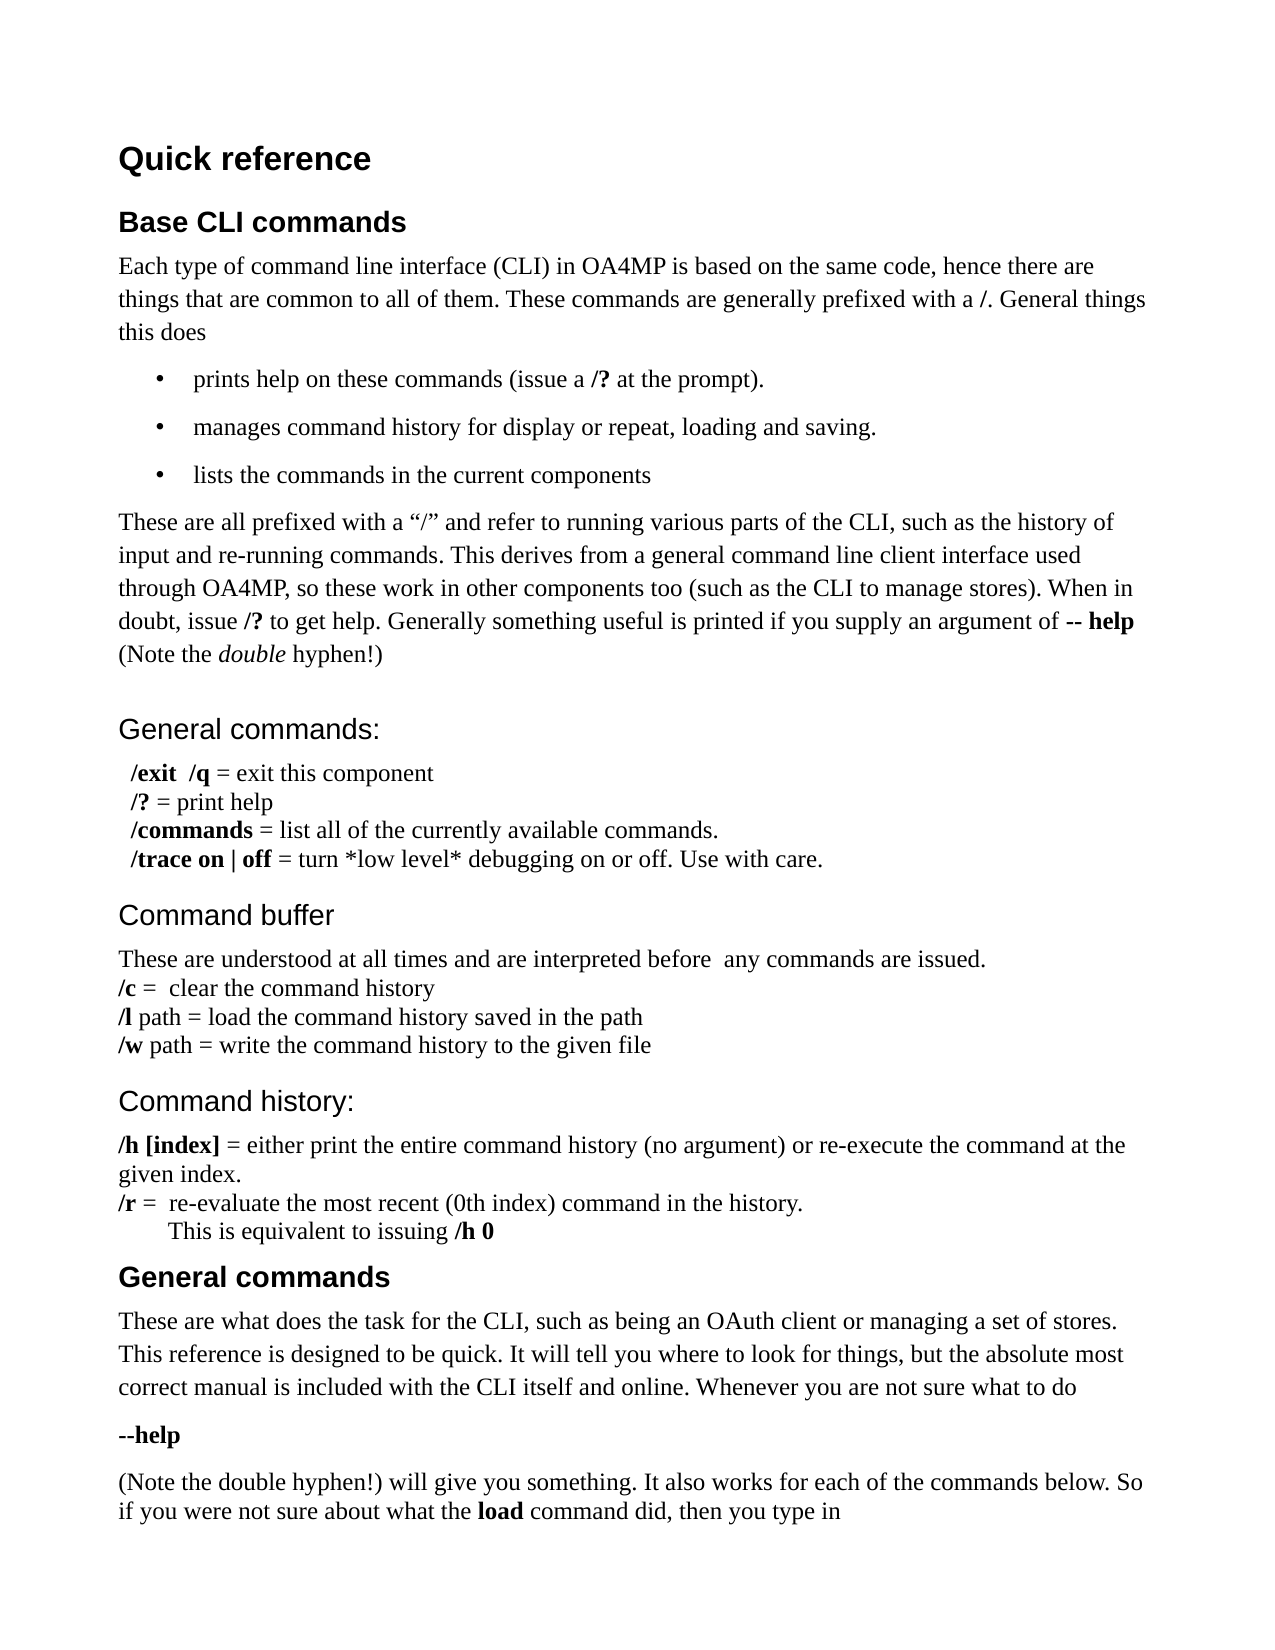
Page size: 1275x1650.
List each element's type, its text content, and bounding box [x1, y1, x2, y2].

text /h [index] = either print the entire command history (no argument) or re-execute the command at the given index. [118, 1130, 1157, 1188]
list prints help on these commands (issue a /? at the prompt). [156, 364, 1157, 393]
list manages command history for display or repeat, loading and saving. [156, 412, 1157, 441]
text These are understood at all times and are interpreted before any commands are issued. [118, 944, 1157, 973]
text /commands = list all of the currently available commands. [118, 816, 1157, 844]
text /trace on | off = turn *low level* debugging on or off. Use with care. [118, 844, 1157, 873]
subtitle Base CLI commands [118, 205, 1157, 238]
list lists the commands in the current components [156, 460, 1157, 488]
text /exit /q = exit this component [118, 758, 1157, 787]
subtitle Command history: [118, 1084, 1157, 1118]
text --help [118, 1420, 1157, 1448]
text /c = clear the command history [118, 973, 1157, 1002]
text /? = print help [118, 787, 1157, 816]
text /r = re-evaluate the most recent (0th index) command in the history. [118, 1188, 1157, 1216]
text These are all prefixed with a “/” and refer to running various parts of the CLI, such as the history of input and re-running commands. This derives from a general command line client interface used through OA4MP, so these work in other components too (such as the CLI to manage stores). When in doubt, issue /? to get help. Generally something useful is printed if you supply an argument of -- help (Note the double hyphen!) [118, 507, 1157, 668]
text /w path = write the command history to the given file [118, 1030, 1157, 1059]
subtitle General commands: [118, 712, 1157, 746]
text /l path = load the command history saved in the path [118, 1002, 1157, 1030]
text These are what does the task for the CLI, such as being an OAuth client or managing a set of stores. This reference is designed to be quick. It will tell you where to look for things, but the absolute most correct manual is included with the CLI itself and online. Whenever you are not sure what to do [118, 1306, 1157, 1401]
text (Note the double hyphen!) will give you something. It also works for each of the commands below. So if you were not sure about what the load command did, then you type in [118, 1467, 1157, 1525]
subtitle Quick reference [118, 139, 1157, 178]
text Each type of command line interface (CLI) in OA4MP is based on the same code, hence there are things that are common to all of them. These commands are generally prefixed with a /. General things this does [118, 251, 1157, 346]
subtitle Command buffer [118, 898, 1157, 932]
subtitle General commands [118, 1260, 1157, 1293]
text This is equivalent to issuing /h 0 [118, 1216, 1157, 1245]
